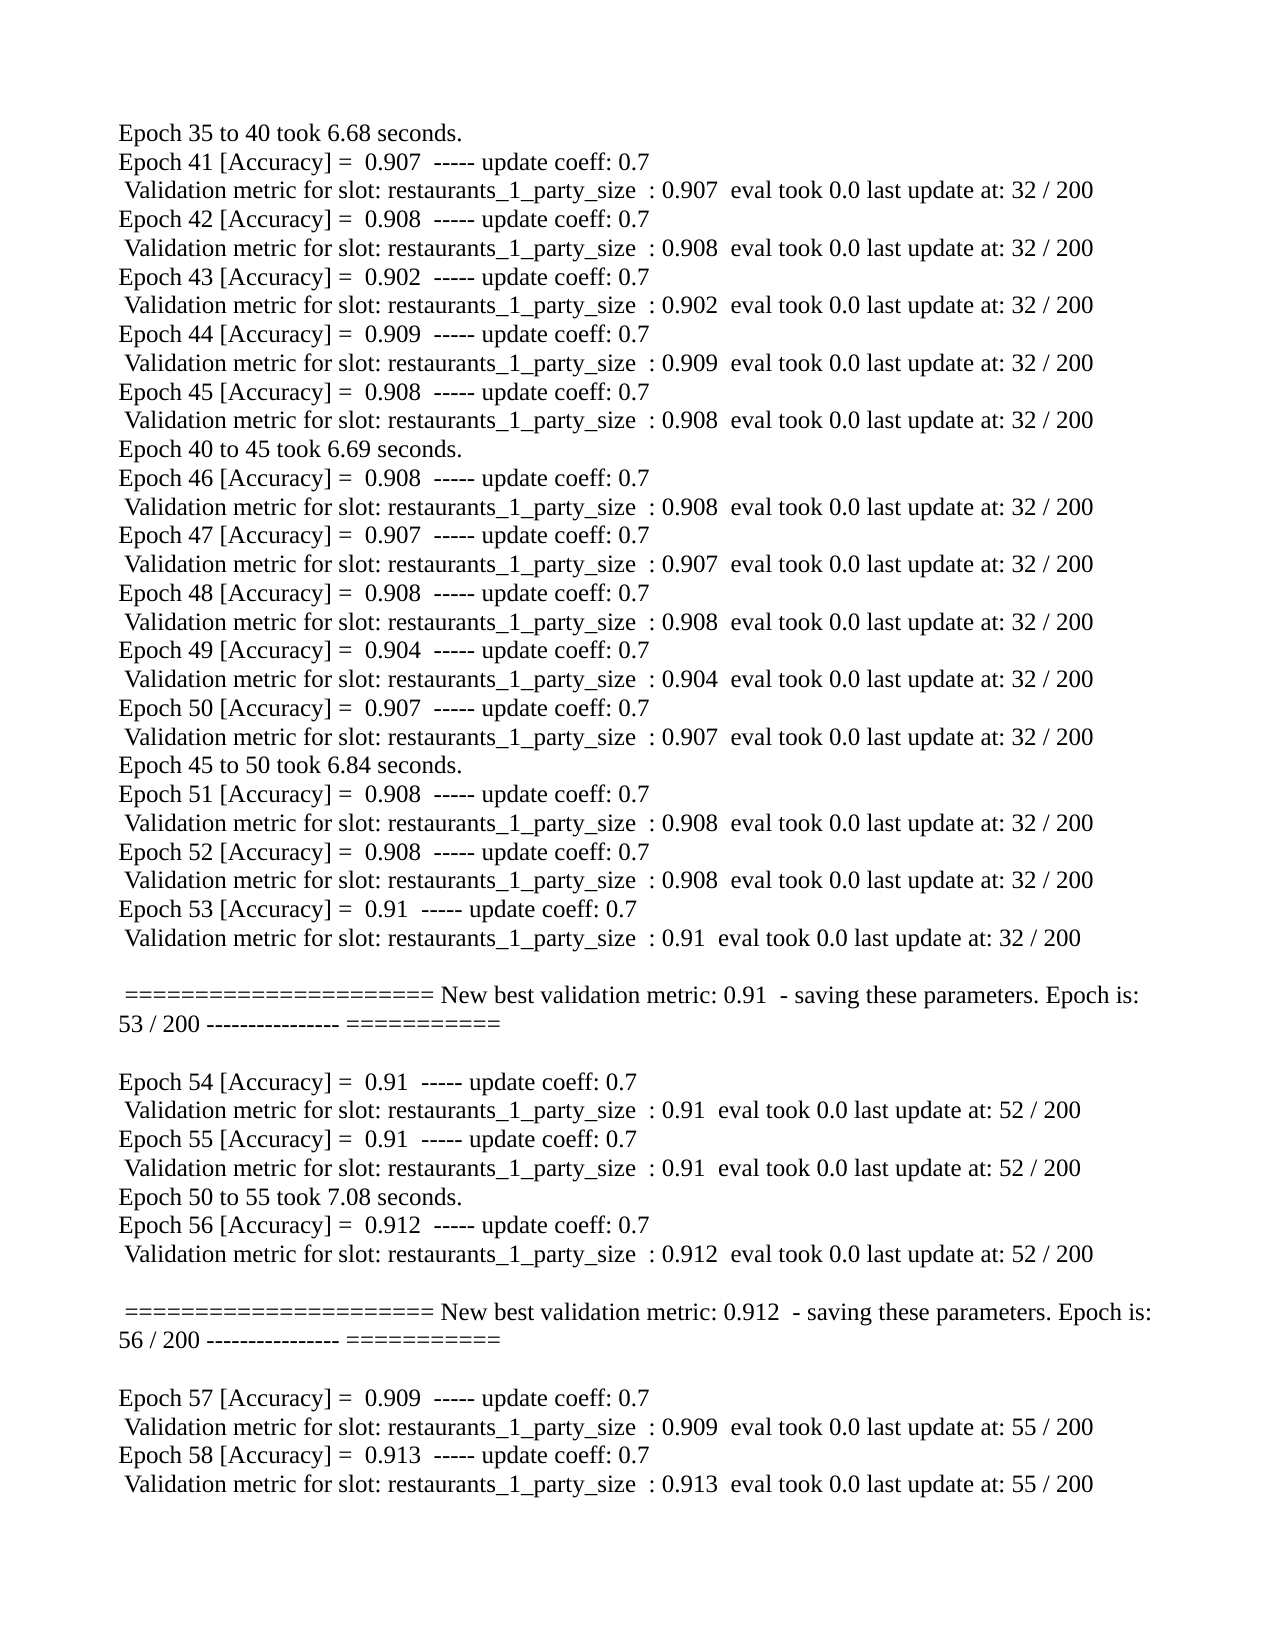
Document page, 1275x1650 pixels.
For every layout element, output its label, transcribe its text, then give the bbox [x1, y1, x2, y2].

text Validation metric for slot: restaurants_1_party_size : 0.908 eval took 0.0 last update at: 32 / 200 [118, 607, 1157, 636]
text Validation metric for slot: restaurants_1_party_size : 0.91 eval took 0.0 last update at: 52 / 200 [118, 1096, 1157, 1124]
text Epoch 42 [Accuracy] = 0.908 ----- update coeff: 0.7 [118, 204, 1157, 233]
text Validation metric for slot: restaurants_1_party_size : 0.908 eval took 0.0 last update at: 32 / 200 [118, 406, 1157, 434]
text Epoch 53 [Accuracy] = 0.91 ----- update coeff: 0.7 [118, 894, 1157, 923]
text Epoch 35 to 40 took 6.68 seconds. [118, 118, 1157, 147]
text Epoch 41 [Accuracy] = 0.907 ----- update coeff: 0.7 [118, 147, 1157, 176]
text Epoch 55 [Accuracy] = 0.91 ----- update coeff: 0.7 [118, 1124, 1157, 1153]
text Validation metric for slot: restaurants_1_party_size : 0.904 eval took 0.0 last update at: 32 / 200 [118, 664, 1157, 693]
text Epoch 52 [Accuracy] = 0.908 ----- update coeff: 0.7 [118, 837, 1157, 866]
text Validation metric for slot: restaurants_1_party_size : 0.909 eval took 0.0 last update at: 55 / 200 [118, 1412, 1157, 1441]
text Validation metric for slot: restaurants_1_party_size : 0.912 eval took 0.0 last update at: 52 / 200 [118, 1239, 1157, 1268]
text Validation metric for slot: restaurants_1_party_size : 0.908 eval took 0.0 last update at: 32 / 200 [118, 866, 1157, 894]
text Epoch 58 [Accuracy] = 0.913 ----- update coeff: 0.7 [118, 1441, 1157, 1469]
text Validation metric for slot: restaurants_1_party_size : 0.91 eval took 0.0 last update at: 52 / 200 [118, 1153, 1157, 1182]
text Validation metric for slot: restaurants_1_party_size : 0.908 eval took 0.0 last update at: 32 / 200 [118, 492, 1157, 521]
text Validation metric for slot: restaurants_1_party_size : 0.908 eval took 0.0 last update at: 32 / 200 [118, 808, 1157, 837]
text Epoch 50 to 55 took 7.08 seconds. [118, 1182, 1157, 1211]
text Epoch 56 [Accuracy] = 0.912 ----- update coeff: 0.7 [118, 1211, 1157, 1239]
text ====================== New best validation metric: 0.912 - saving these parameters. Epoch is: 56 / 200 ---------------- =========== [118, 1297, 1157, 1354]
text Validation metric for slot: restaurants_1_party_size : 0.913 eval took 0.0 last update at: 55 / 200 [118, 1469, 1157, 1498]
text Epoch 43 [Accuracy] = 0.902 ----- update coeff: 0.7 [118, 262, 1157, 291]
text Epoch 50 [Accuracy] = 0.907 ----- update coeff: 0.7 [118, 693, 1157, 722]
text Epoch 44 [Accuracy] = 0.909 ----- update coeff: 0.7 [118, 319, 1157, 348]
text Epoch 57 [Accuracy] = 0.909 ----- update coeff: 0.7 [118, 1383, 1157, 1412]
text Validation metric for slot: restaurants_1_party_size : 0.907 eval took 0.0 last update at: 32 / 200 [118, 549, 1157, 578]
text Validation metric for slot: restaurants_1_party_size : 0.907 eval took 0.0 last update at: 32 / 200 [118, 722, 1157, 751]
text Validation metric for slot: restaurants_1_party_size : 0.907 eval took 0.0 last update at: 32 / 200 [118, 176, 1157, 204]
text Epoch 51 [Accuracy] = 0.908 ----- update coeff: 0.7 [118, 779, 1157, 808]
text Validation metric for slot: restaurants_1_party_size : 0.902 eval took 0.0 last update at: 32 / 200 [118, 291, 1157, 319]
text Validation metric for slot: restaurants_1_party_size : 0.91 eval took 0.0 last update at: 32 / 200 [118, 923, 1157, 952]
text Validation metric for slot: restaurants_1_party_size : 0.908 eval took 0.0 last update at: 32 / 200 [118, 233, 1157, 262]
text Epoch 40 to 45 took 6.69 seconds. [118, 434, 1157, 463]
text Validation metric for slot: restaurants_1_party_size : 0.909 eval took 0.0 last update at: 32 / 200 [118, 348, 1157, 377]
text Epoch 45 to 50 took 6.84 seconds. [118, 751, 1157, 779]
text Epoch 49 [Accuracy] = 0.904 ----- update coeff: 0.7 [118, 636, 1157, 664]
text Epoch 46 [Accuracy] = 0.908 ----- update coeff: 0.7 [118, 463, 1157, 492]
text Epoch 45 [Accuracy] = 0.908 ----- update coeff: 0.7 [118, 377, 1157, 406]
text ====================== New best validation metric: 0.91 - saving these parameters. Epoch is: 53 / 200 ---------------- =========== [118, 981, 1157, 1038]
text Epoch 54 [Accuracy] = 0.91 ----- update coeff: 0.7 [118, 1067, 1157, 1096]
text Epoch 48 [Accuracy] = 0.908 ----- update coeff: 0.7 [118, 578, 1157, 607]
text Epoch 47 [Accuracy] = 0.907 ----- update coeff: 0.7 [118, 521, 1157, 549]
